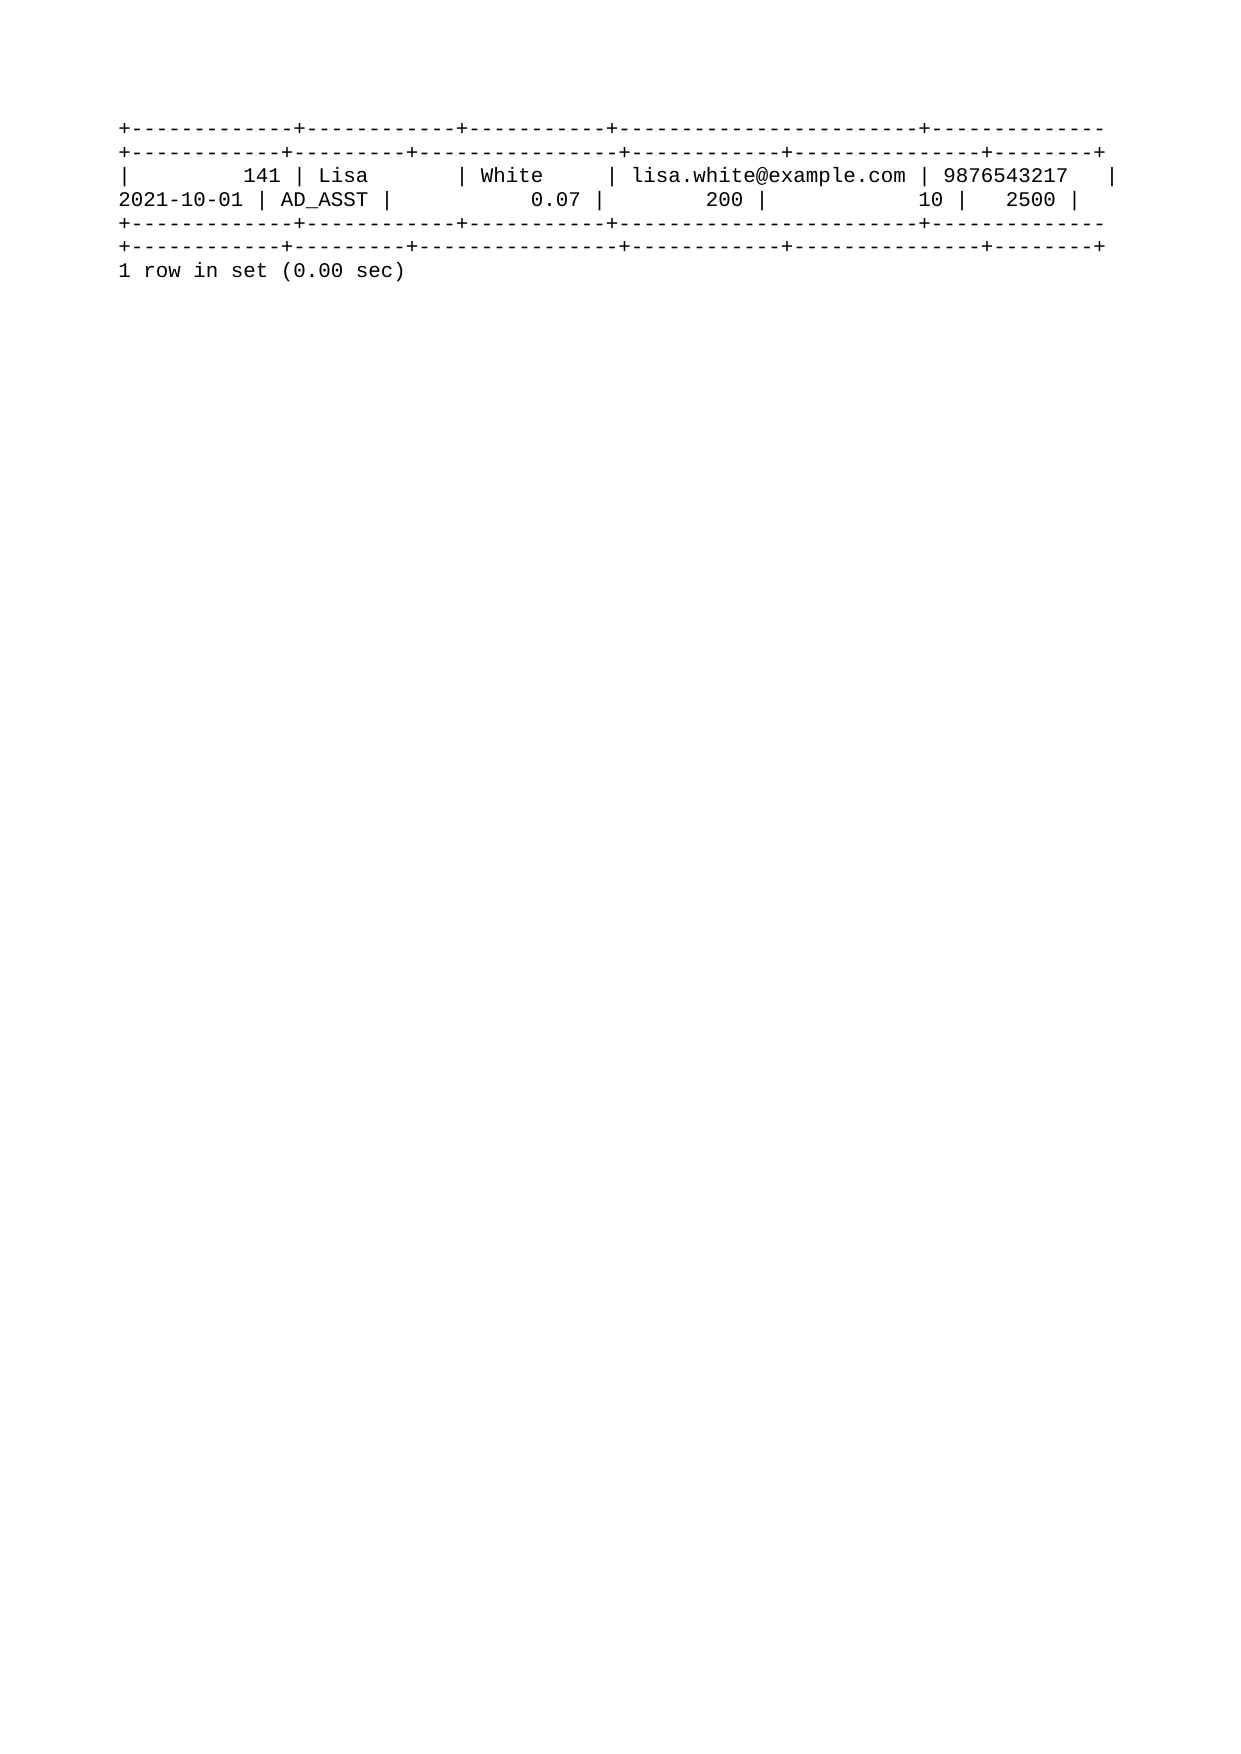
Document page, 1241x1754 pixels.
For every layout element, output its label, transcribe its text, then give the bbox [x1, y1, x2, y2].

text | 141 | Lisa | White | lisa.white@example.com | 9876543217 | 2021-10-01 | AD_ASST | 0.07 | 200 | 10 | 2500 | [118, 165, 1122, 213]
text +-------------+------------+-----------+------------------------+--------------+------------+---------+----------------+------------+---------------+--------+ [118, 213, 1122, 260]
text 1 row in set (0.00 sec) [118, 260, 1122, 284]
text +-------------+------------+-----------+------------------------+--------------+------------+---------+----------------+------------+---------------+--------+ [118, 118, 1122, 165]
